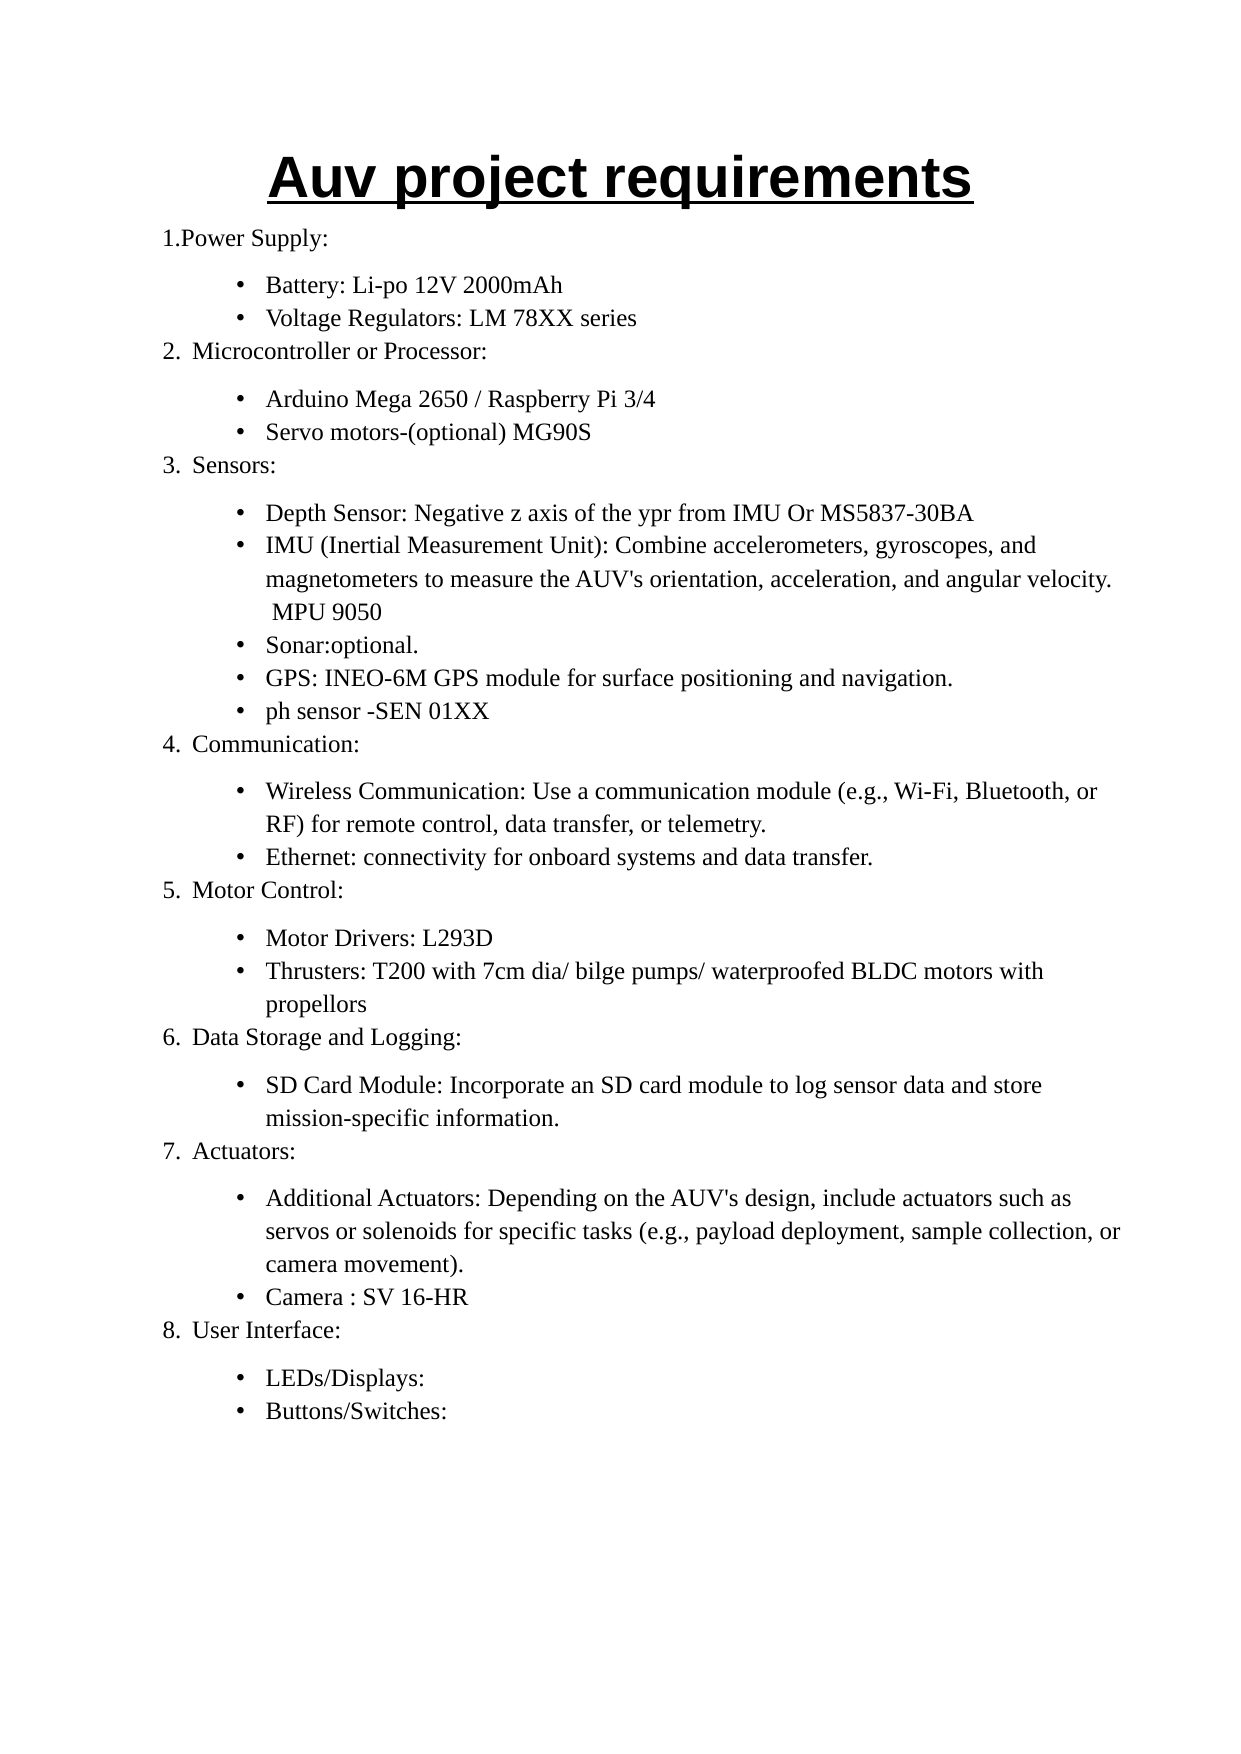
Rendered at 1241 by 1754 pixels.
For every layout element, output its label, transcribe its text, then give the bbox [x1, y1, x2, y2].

list Depth Sensor: Negative z axis of the ypr from IMU Or MS5837-30BA [236, 498, 1122, 526]
list Wireless Communication: Use a communication module (e.g., Wi-Fi, Bluetooth, or RF) for remote control, data transfer, or telemetry. [236, 776, 1122, 838]
list IMU (Inertial Measurement Unit): Combine accelerometers, gyroscopes, and magnetometers to measure the AUV's orientation, acceleration, and angular velocity. [236, 531, 1122, 592]
list Ethernet: connectivity for onboard systems and data transfer. [236, 842, 1122, 871]
list Camera : SV 16-HR [236, 1282, 1122, 1311]
title Auv project requirements [118, 143, 1122, 210]
list Motor Drivers: L293D [236, 923, 1122, 952]
list Communication: [162, 729, 1122, 757]
list Battery: Li-po 12V 2000mAh [236, 270, 1122, 299]
list Motor Control: [162, 875, 1122, 904]
list Data Storage and Logging: [162, 1022, 1122, 1051]
list MPU 9050 [236, 597, 1122, 625]
list Servo motors-(optional) MG90S [236, 417, 1122, 446]
list Sensors: [162, 450, 1122, 479]
list GPS: INEO-6M GPS module for surface positioning and navigation. [236, 663, 1122, 691]
list Thrusters: T200 with 7cm dia/ bilge pumps/ waterproofed BLDC motors with propellors [236, 956, 1122, 1018]
list User Interface: [162, 1315, 1122, 1344]
list Buttons/Switches: [236, 1396, 1122, 1425]
list Additional Actuators: Depending on the AUV's design, include actuators such as servos or solenoids for specific tasks (e.g., payload deployment, sample collection, or camera movement). [236, 1183, 1122, 1278]
list Sonar:optional. [236, 630, 1122, 658]
list Voltage Regulators: LM 78XX series [236, 303, 1122, 332]
list LEDs/Displays: [236, 1363, 1122, 1392]
list Actuators: [162, 1136, 1122, 1164]
list Microcontroller or Processor: [162, 336, 1122, 365]
list ph sensor -SEN 01XX [236, 696, 1122, 724]
text 1.Power Supply: [118, 223, 1122, 251]
list SD Card Module: Incorporate an SD card module to log sensor data and store mission-specific information. [236, 1070, 1122, 1131]
list Arduino Mega 2650 / Raspberry Pi 3/4 [236, 384, 1122, 413]
